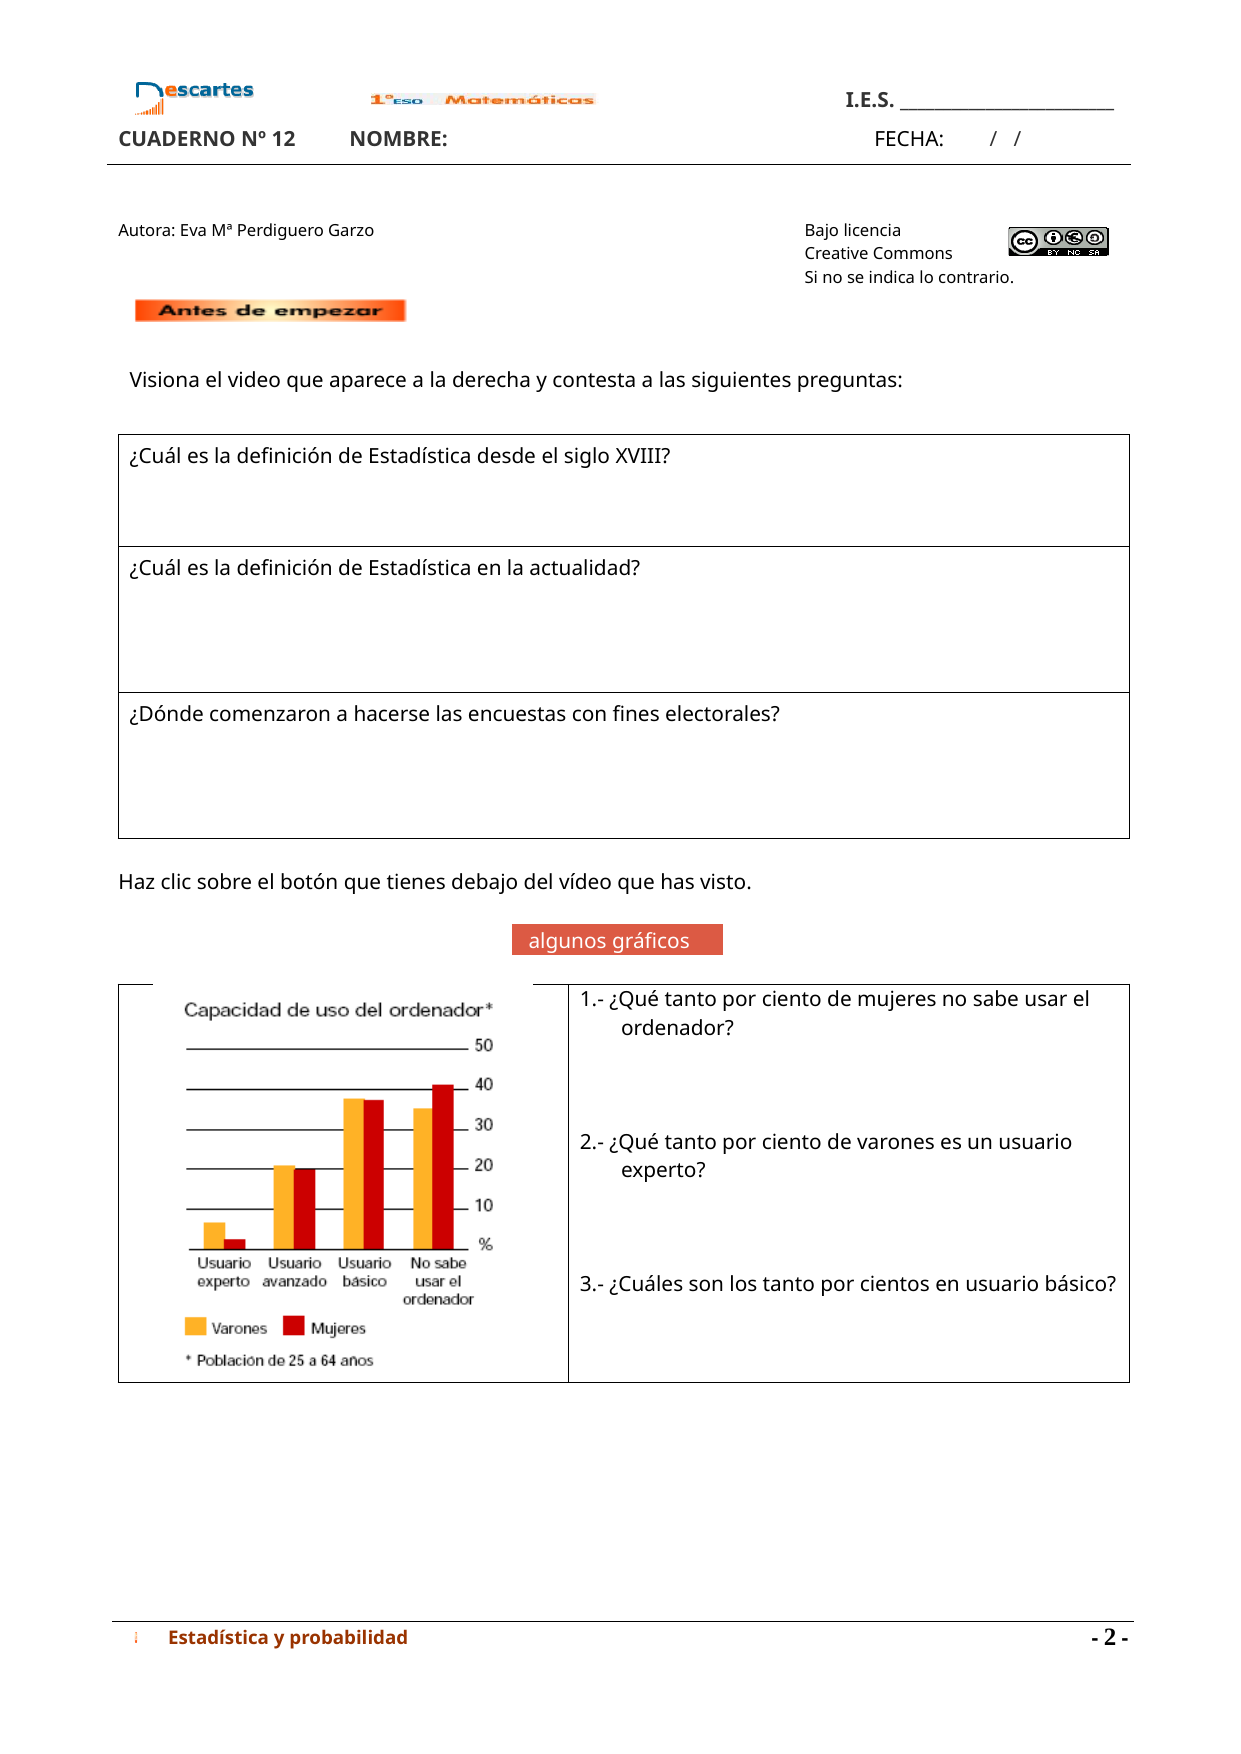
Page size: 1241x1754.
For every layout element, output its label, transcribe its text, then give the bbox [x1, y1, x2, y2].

table_cell Si no se indica lo contrario. [793, 265, 1131, 289]
picture [371, 93, 599, 105]
table_cell ¿Cuál es la definición de Estadística en la actualidad? [119, 547, 1129, 692]
text Haz clic sobre el botón que tienes debajo del vídeo que has visto. [118, 867, 1122, 896]
picture [134, 1631, 138, 1643]
table_cell ¿Dónde comenzaron a hacerse las encuestas con fines electorales? [119, 693, 1129, 838]
picture [134, 82, 257, 115]
picture [1008, 227, 1109, 256]
table_header Visiona el video que aparece a la derecha y contesta a las siguientes preguntas: [118, 359, 1129, 434]
picture [134, 298, 408, 322]
text algunos gráficos [528, 926, 706, 953]
table_cell [107, 265, 793, 289]
table_header Bajo licencia [793, 218, 981, 242]
table_header [981, 218, 1131, 265]
table_header Autora: Eva Mª Perdiguero Garzo [107, 218, 793, 242]
picture [169, 993, 517, 1373]
table_cell Creative Commons [793, 242, 981, 265]
table_header 1.- ¿Qué tanto por ciento de mujeres no sabe usar el ordenador? 2.- ¿Qué tanto por ciento de varones es un usuario experto? 3.- ¿Cuáles son los tanto por cientos en usuario básico? [569, 985, 1129, 1382]
table_header [119, 985, 568, 1382]
table_cell [107, 242, 793, 265]
table_cell ¿Cuál es la definición de Estadística desde el siglo XVIII? [119, 435, 1129, 546]
